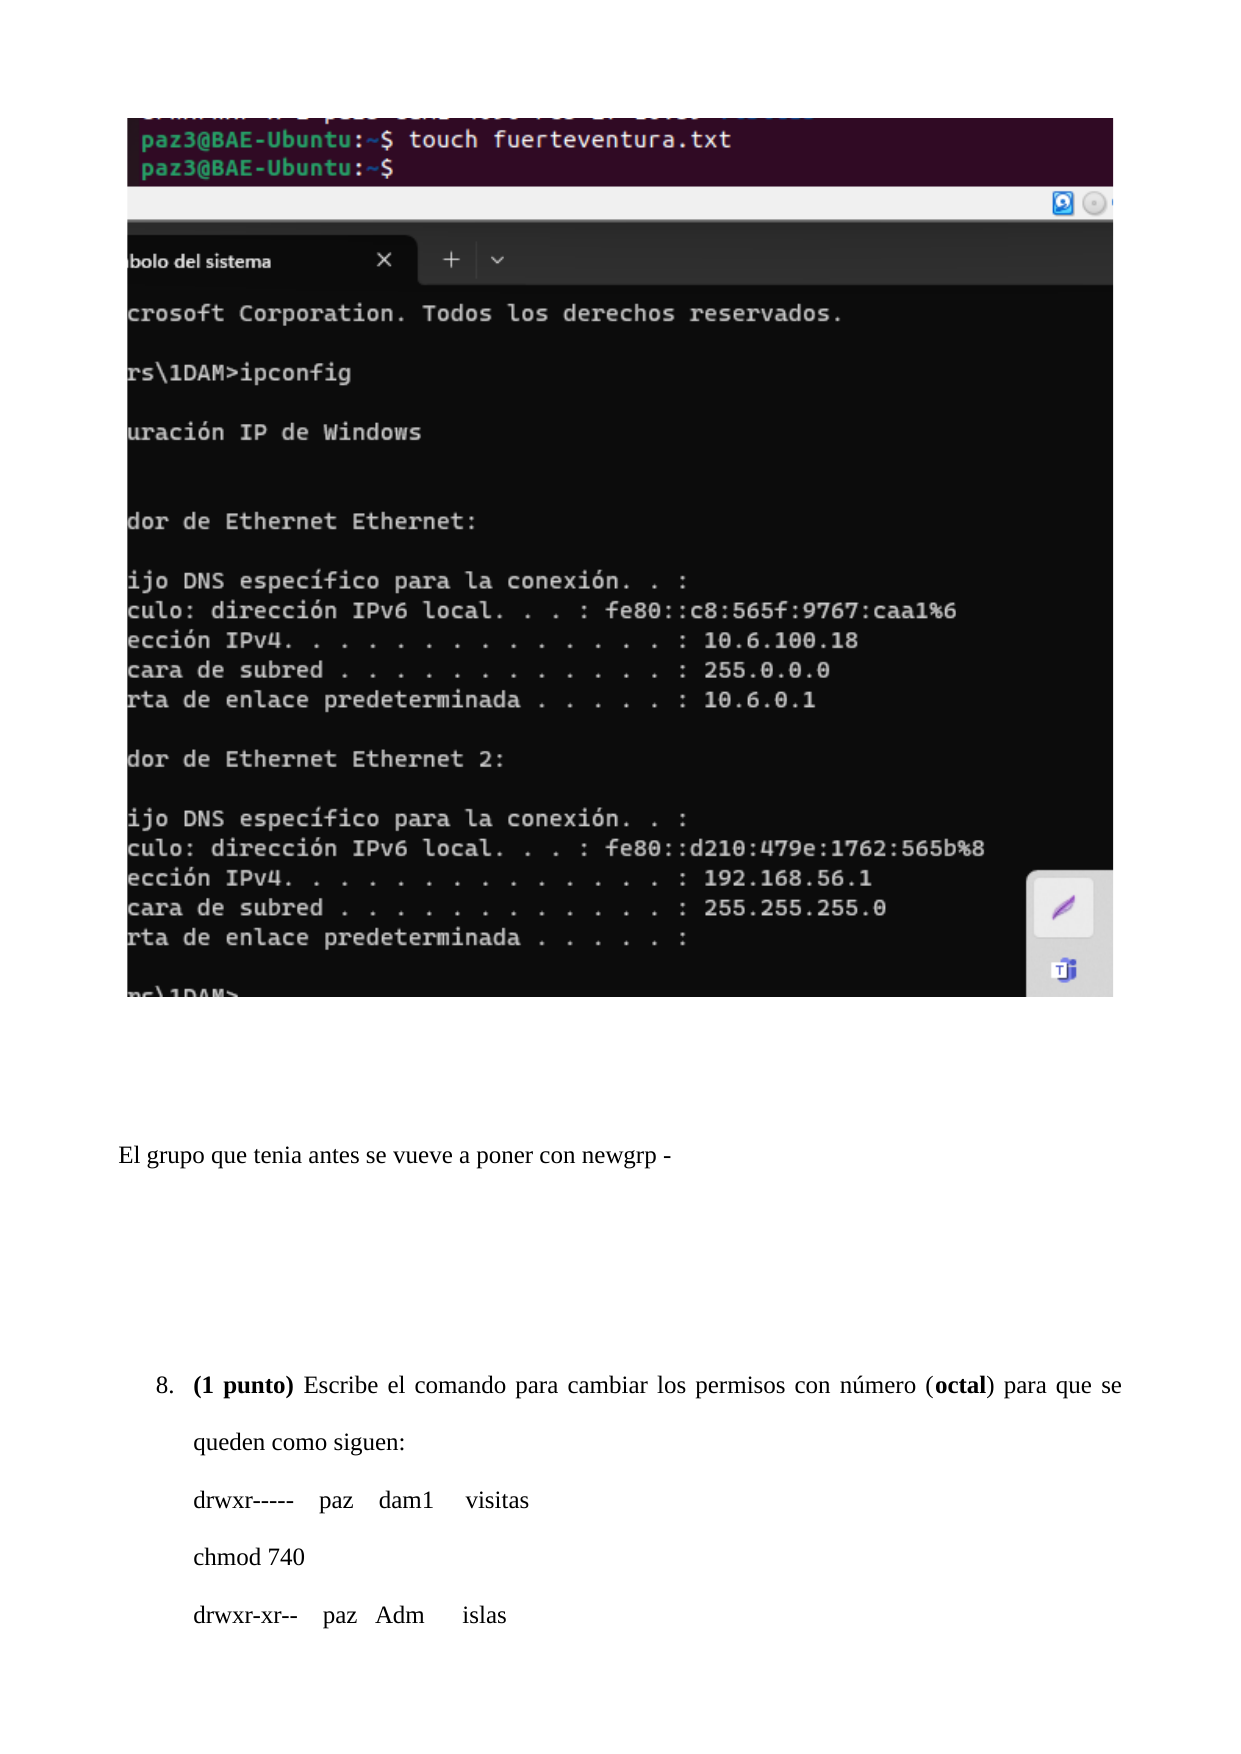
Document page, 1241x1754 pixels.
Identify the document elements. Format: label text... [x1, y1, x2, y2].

list (1 punto) Escribe el comando para cambiar los permisos con número (octal) para que se queden como siguen: [156, 1370, 1122, 1456]
list chmod 740 [156, 1542, 1122, 1571]
text El grupo que tenia antes se vueve a poner con newgrp - [118, 1140, 1122, 1169]
list drwxr-xr-- paz Adm islas [156, 1600, 1122, 1629]
list drwxr----- paz dam1 visitas [156, 1485, 1122, 1514]
picture [127, 118, 1114, 997]
